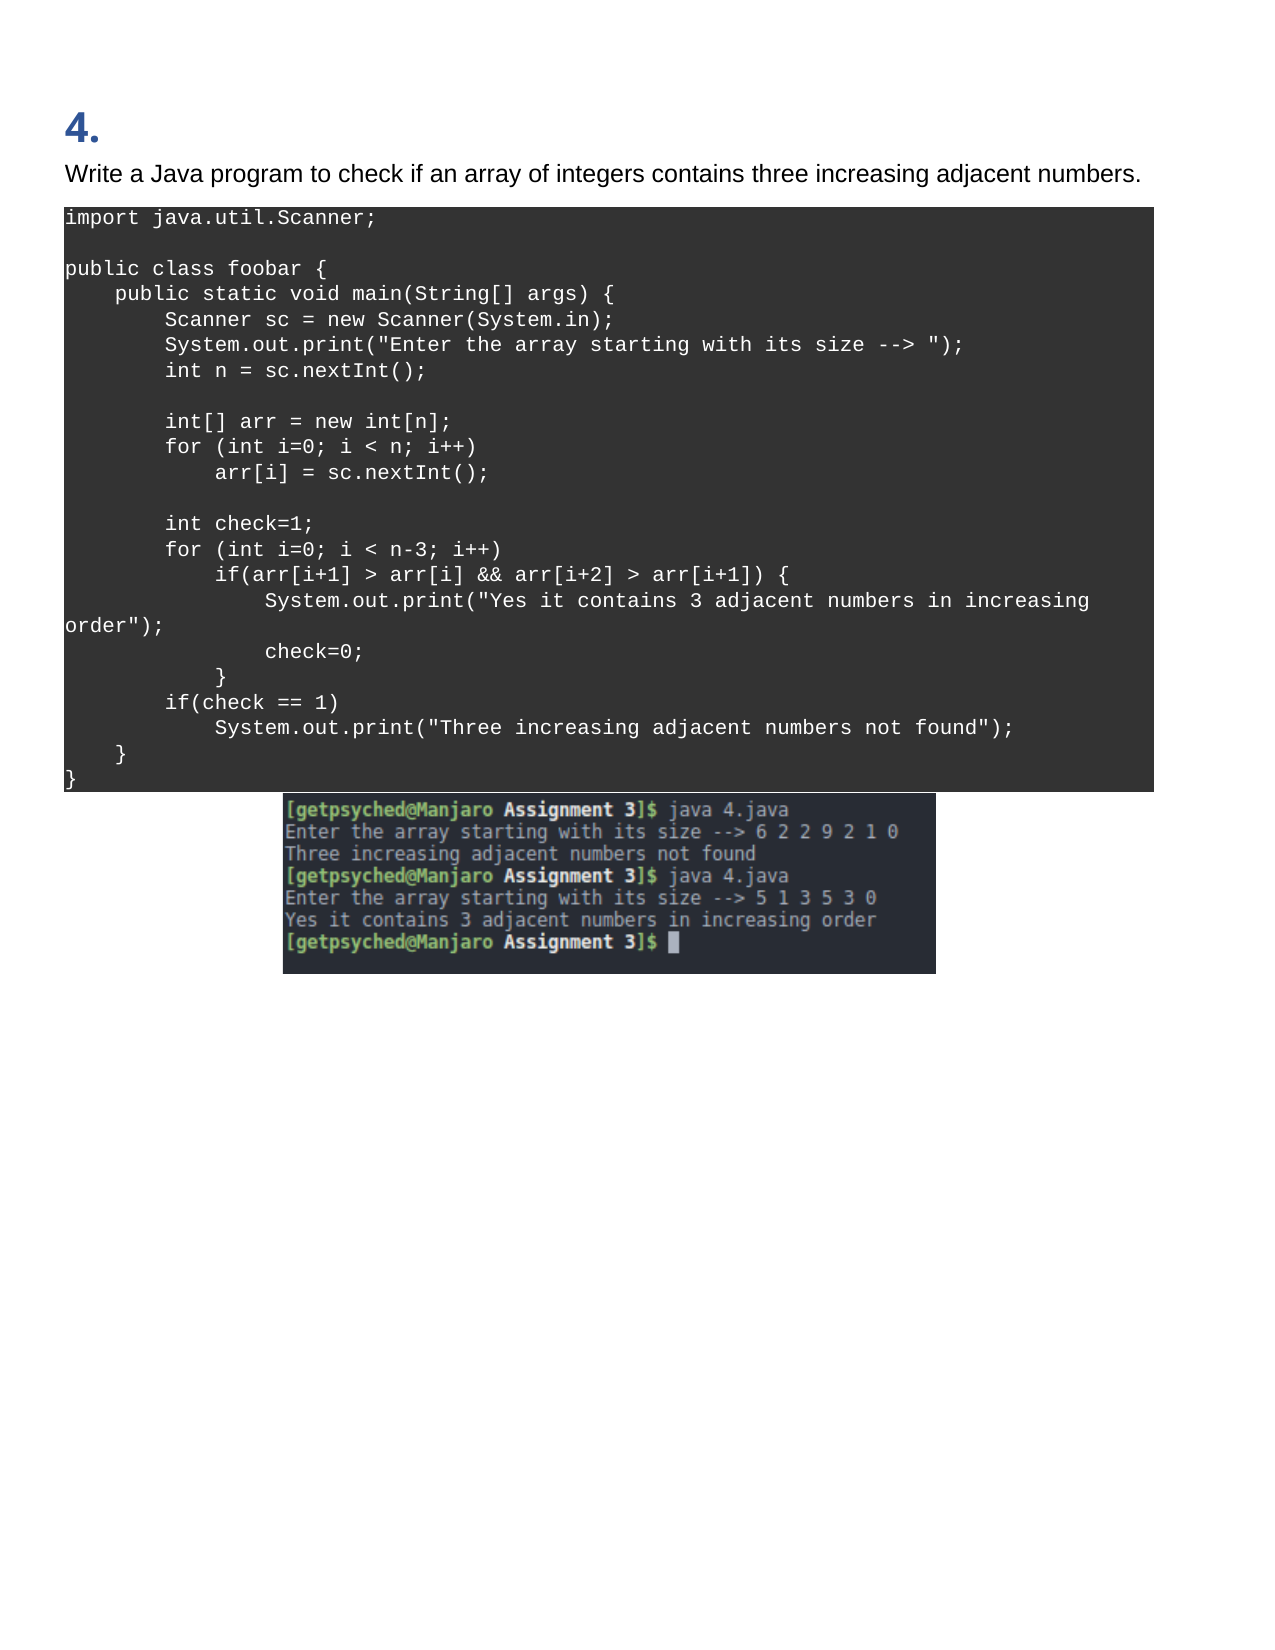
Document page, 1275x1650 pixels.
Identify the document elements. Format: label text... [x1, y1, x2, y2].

text check=0; [64, 641, 1154, 664]
text } [64, 666, 1154, 690]
text int n = sc.nextInt(); [64, 360, 1154, 384]
text public static void main(String[] args) { [64, 283, 1154, 307]
text arr[i] = sc.nextInt(); [64, 462, 1154, 486]
text import java.util.Scanner; [64, 207, 1154, 231]
text if(check == 1) [64, 692, 1154, 715]
text int[] arr = new int[n]; [64, 411, 1154, 435]
text Write a Java program to check if an array of integers contains three increasing adjacent numbers. [64, 159, 1154, 188]
text int check=1; [64, 513, 1154, 537]
text System.out.print("Enter the array starting with its size --> "); [64, 334, 1154, 358]
text if(arr[i+1] > arr[i] && arr[i+2] > arr[i+1]) { [64, 564, 1154, 588]
text System.out.print("Yes it contains 3 adjacent numbers in increasing order"); [64, 590, 1154, 639]
text System.out.print("Three increasing adjacent numbers not found"); [64, 717, 1154, 741]
text for (int i=0; i < n-3; i++) [64, 539, 1154, 562]
text } [64, 743, 1154, 766]
picture [282, 793, 936, 974]
text for (int i=0; i < n; i++) [64, 437, 1154, 460]
text public class foobar { [64, 258, 1154, 282]
text } [64, 768, 1154, 792]
text Scanner sc = new Scanner(System.in); [64, 309, 1154, 333]
subtitle 4. [64, 98, 1154, 155]
